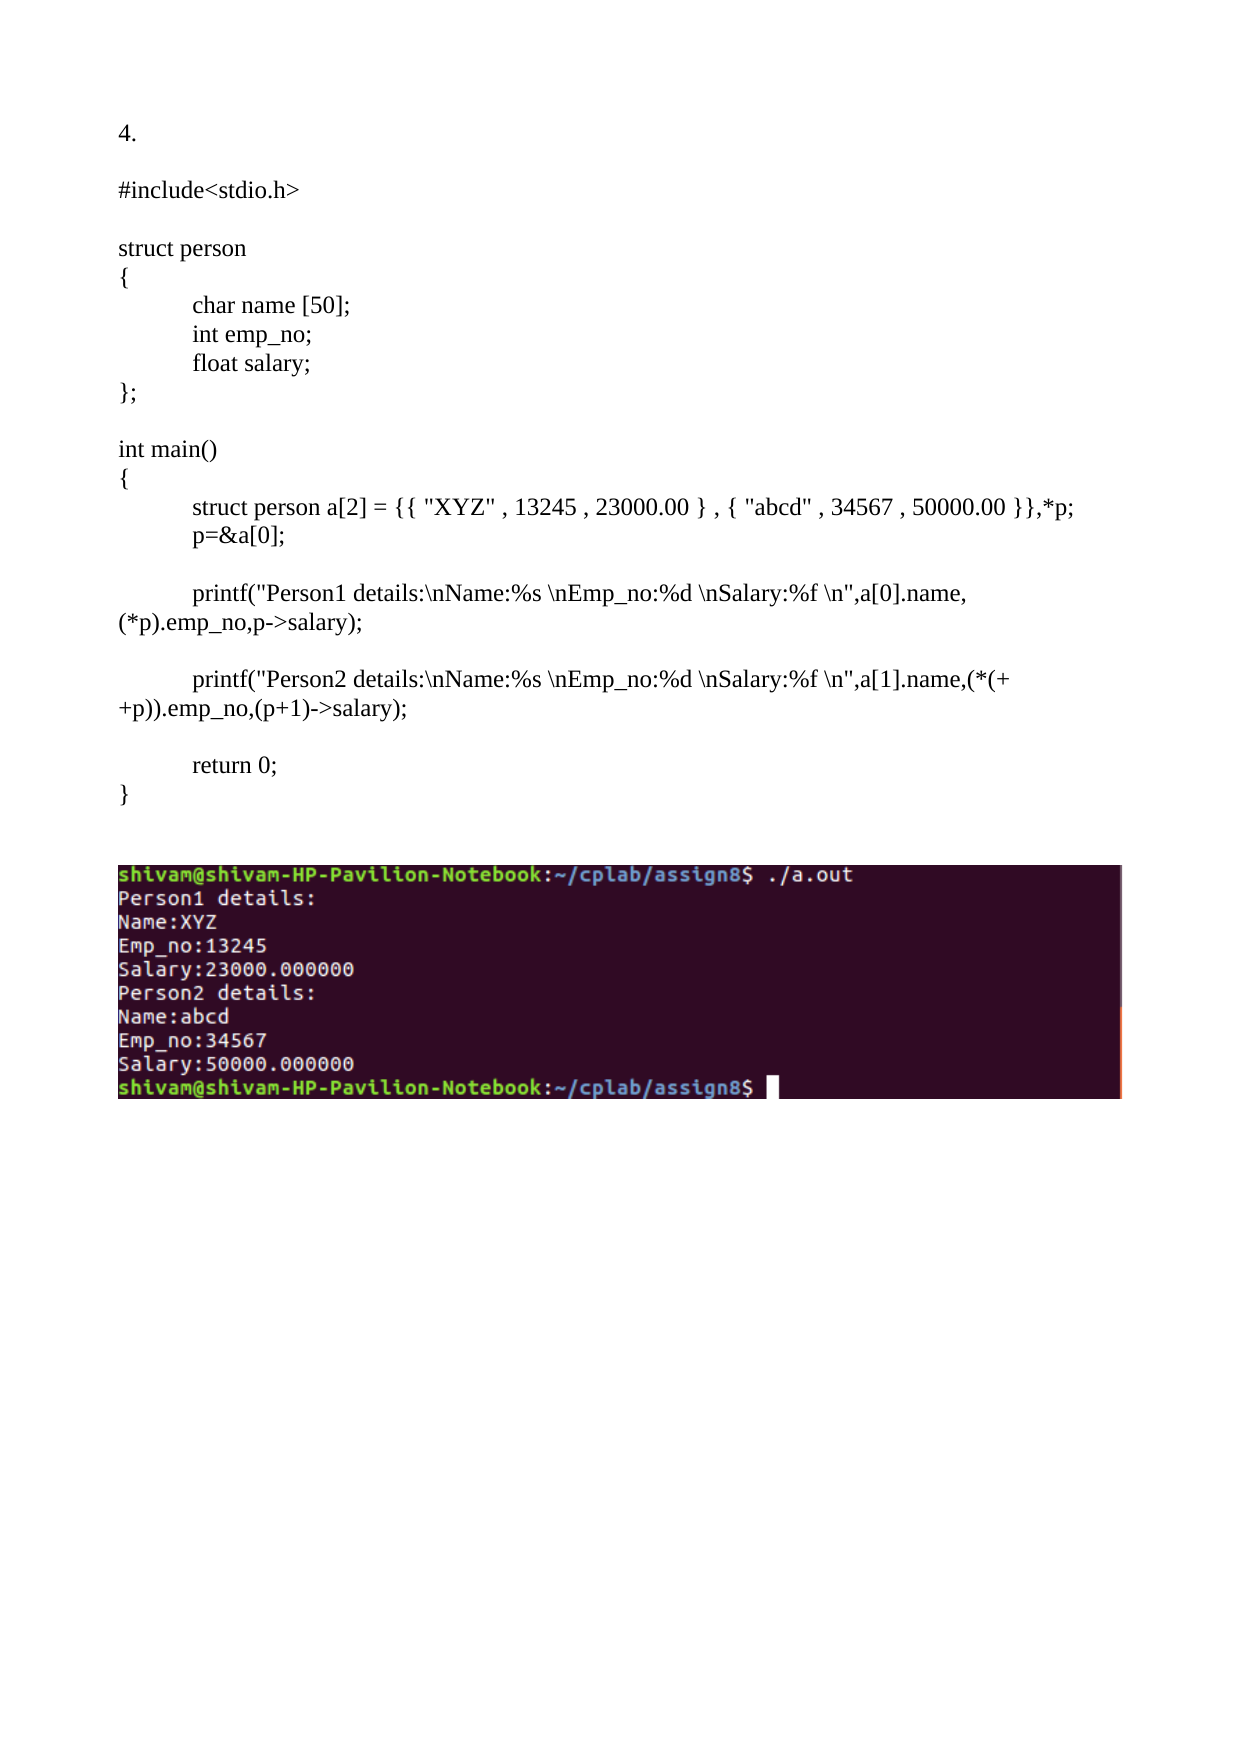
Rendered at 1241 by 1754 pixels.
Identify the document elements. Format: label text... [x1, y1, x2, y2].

text 4. [118, 118, 1122, 147]
text return 0; [118, 751, 1122, 779]
text p=&a[0]; [118, 521, 1122, 549]
text int main() [118, 434, 1122, 463]
text char name [50]; [118, 291, 1122, 319]
text printf("Person1 details:\nName:%s \nEmp_no:%d \nSalary:%f \n",a[0].name,(*p).emp_no,p->salary); [118, 578, 1122, 636]
text int emp_no; [118, 319, 1122, 348]
text printf("Person2 details:\nName:%s \nEmp_no:%d \nSalary:%f \n",a[1].name,(*(++p)).emp_no,(p+1)->salary); [118, 664, 1122, 722]
text { [118, 463, 1122, 492]
text struct person a[2] = {{ "XYZ" , 13245 , 23000.00 } , { "abcd" , 34567 , 50000.00 }},*p; [118, 492, 1122, 521]
text struct person [118, 233, 1122, 262]
text float salary; [118, 348, 1122, 377]
text #include<stdio.h> [118, 176, 1122, 204]
picture [118, 865, 1123, 1099]
text { [118, 262, 1122, 291]
text }; [118, 377, 1122, 406]
text } [118, 779, 1122, 808]
